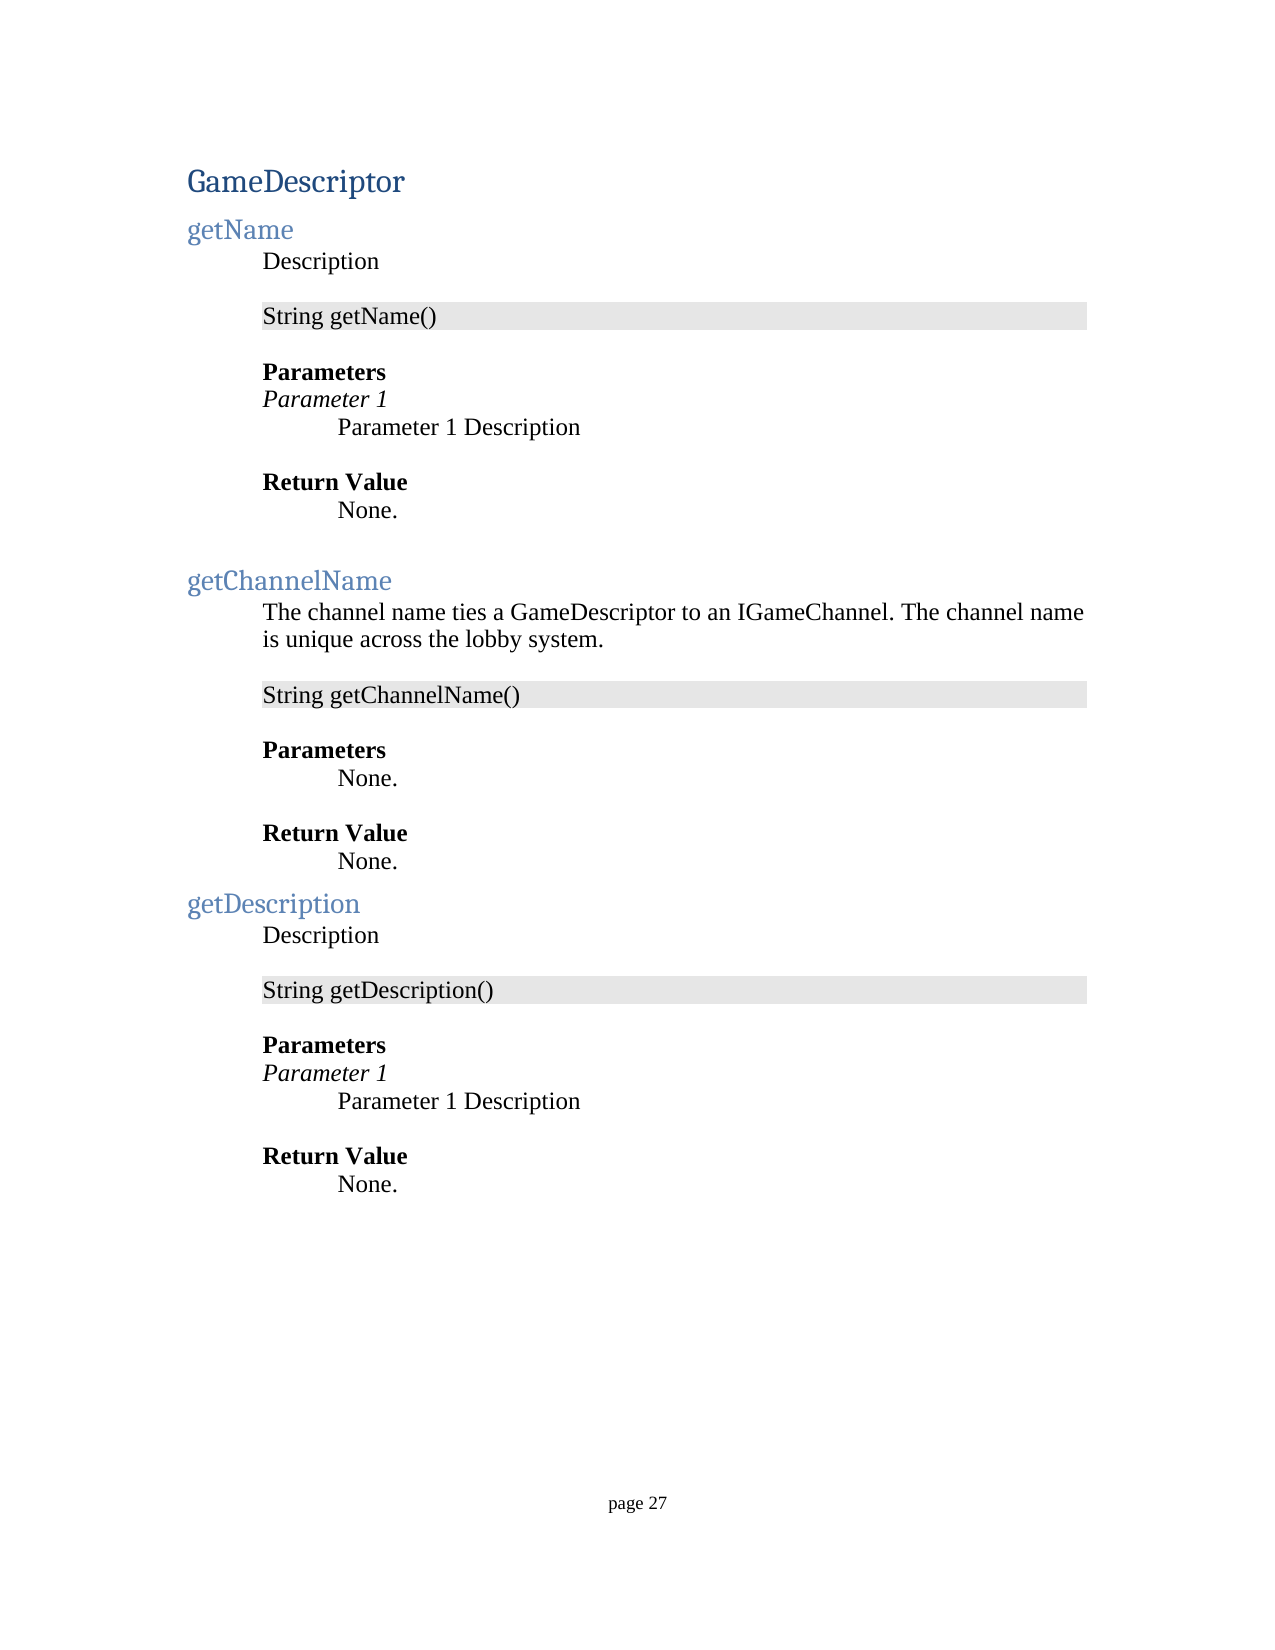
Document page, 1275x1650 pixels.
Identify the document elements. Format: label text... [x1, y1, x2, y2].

text Parameters [262, 1032, 1087, 1059]
text Parameters [262, 736, 1087, 764]
text String getName() [262, 302, 1087, 330]
text None. [337, 1170, 1087, 1198]
text String getChannelName() [262, 681, 1087, 708]
text Parameter 1 Description [337, 1087, 1087, 1115]
text Return Value [262, 468, 1087, 496]
text Description [262, 921, 1087, 948]
text Parameter 1 Description [337, 413, 1087, 441]
text Parameters [262, 358, 1087, 385]
text The channel name ties a GameDescriptor to an IGameChannel. The channel name is unique across the lobby system. [262, 598, 1087, 653]
text Parameter 1 [262, 385, 1087, 413]
subtitle getDescription [187, 887, 1087, 921]
text None. [337, 847, 1087, 875]
text None. [262, 764, 1087, 792]
text String getDescription() [262, 976, 1087, 1004]
text Parameter 1 [262, 1059, 1087, 1087]
text Description [262, 247, 1087, 274]
text Return Value [262, 1142, 1087, 1170]
subtitle GameDescriptor [187, 162, 1087, 201]
subtitle getChannelName [187, 564, 1087, 598]
text None. [337, 496, 1087, 524]
text Return Value [262, 819, 1087, 847]
subtitle getName [187, 213, 1087, 247]
